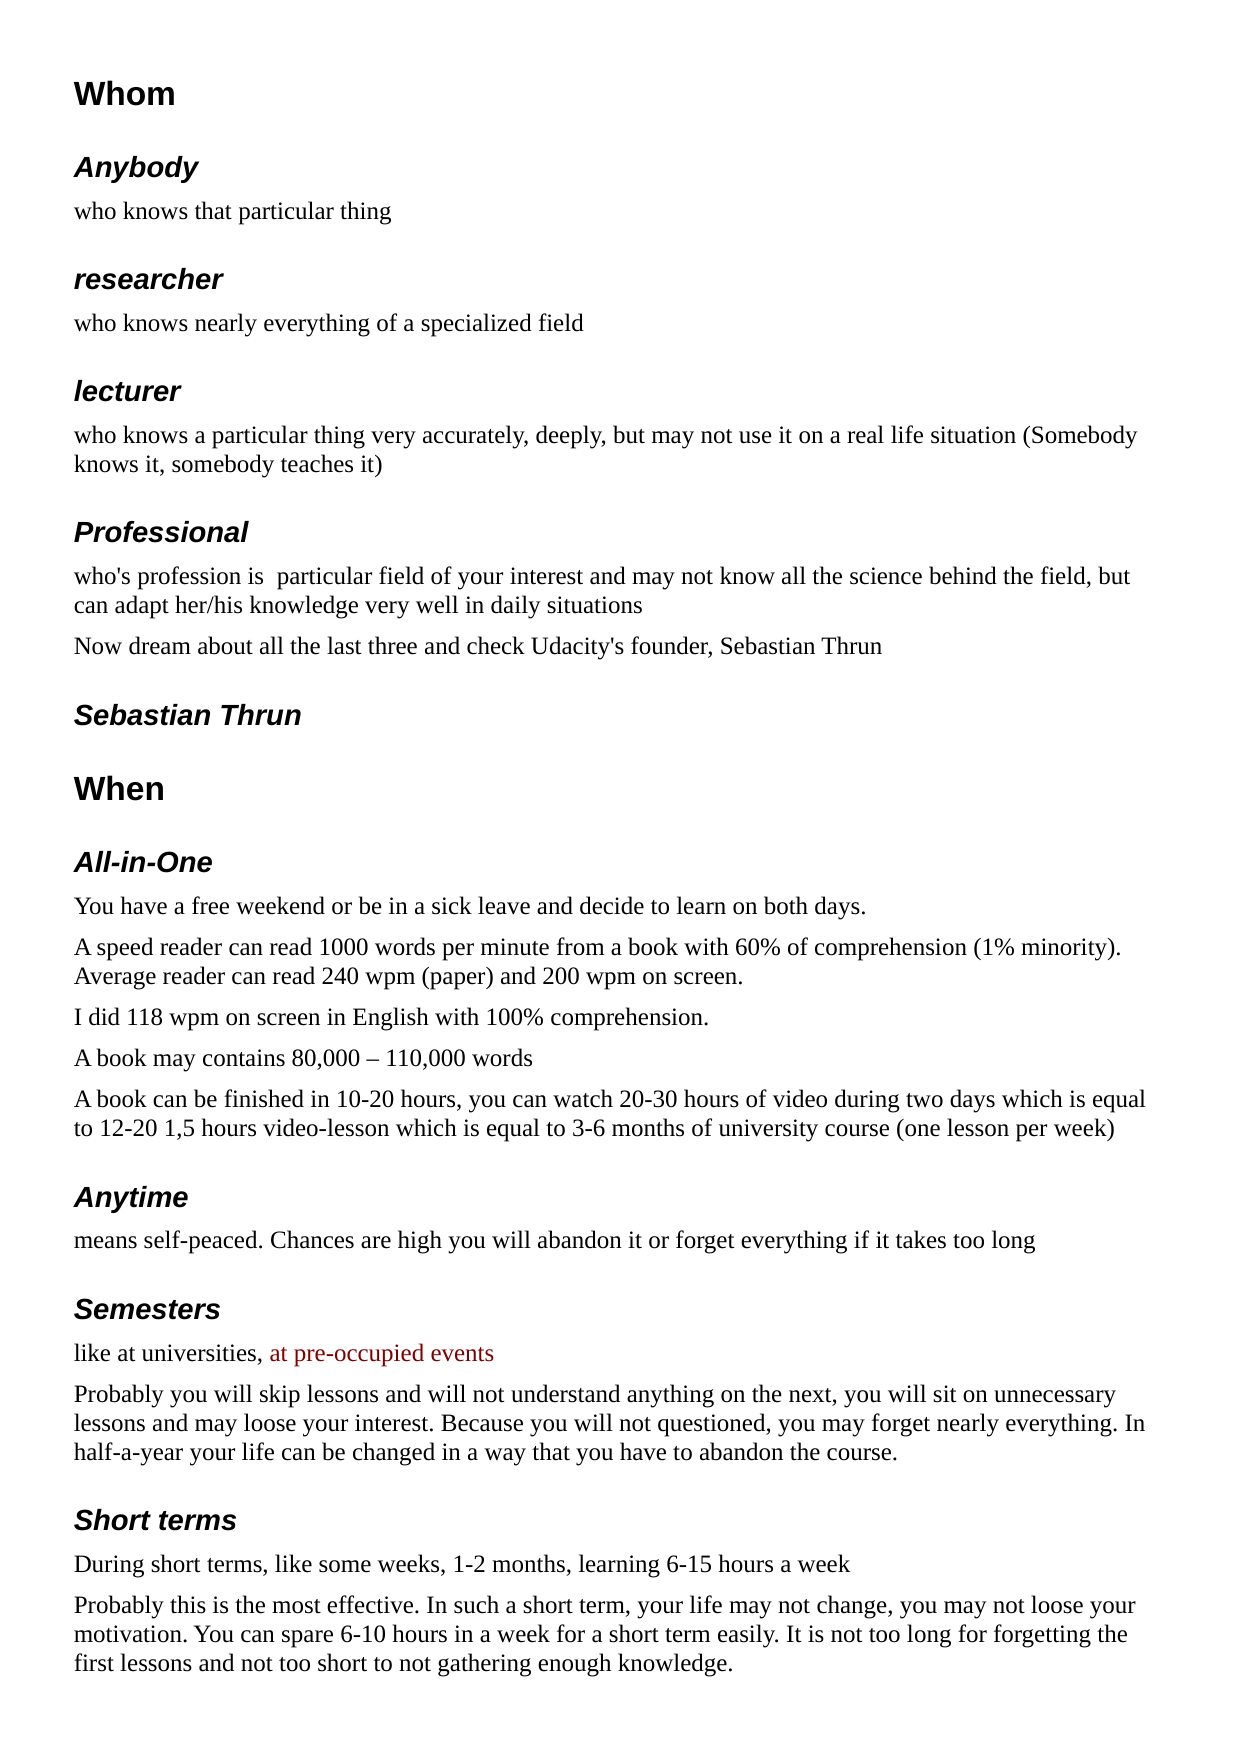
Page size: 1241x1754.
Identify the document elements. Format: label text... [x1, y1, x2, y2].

text who's profession is particular field of your interest and may not know all the science behind the field, but can adapt her/his knowledge very well in daily situations [73, 561, 1167, 619]
subtitle Semesters [73, 1292, 1167, 1325]
text Now dream about all the last three and check Udacity's founder, Sebastian Thrun [73, 631, 1167, 660]
subtitle All-in-One [73, 845, 1167, 878]
text who knows that particular thing [73, 196, 1167, 224]
text I did 118 wpm on screen in English with 100% comprehension. [73, 1002, 1167, 1031]
subtitle lecturer [73, 374, 1167, 408]
text A speed reader can read 1000 words per minute from a book with 60% of comprehension (1% minority). Average reader can read 240 wpm (paper) and 200 wpm on screen. [73, 932, 1167, 989]
text who knows nearly everything of a specialized field [73, 308, 1167, 337]
text who knows a particular thing very accurately, deeply, but may not use it on a real life situation (Somebody knows it, somebody teaches it) [73, 420, 1167, 478]
subtitle Anytime [73, 1179, 1167, 1213]
text Probably you will skip lessons and will not understand anything on the next, you will sit on unnecessary lessons and may loose your interest. Because you will not questioned, you may forget nearly everything. In half-a-year your life can be changed in a way that you have to abandon the course. [73, 1379, 1167, 1465]
subtitle Sebastian Thrun [73, 698, 1167, 731]
text During short terms, like some weeks, 1-2 months, learning 6-15 hours a week [73, 1549, 1167, 1578]
text A book can be finished in 10-20 hours, you can watch 20-30 hours of video during two days which is equal to 12-20 1,5 hours video-lesson which is equal to 3-6 months of university course (one lesson per week) [73, 1084, 1167, 1142]
text You have a free weekend or be in a sick leave and decide to learn on both days. [73, 891, 1167, 919]
subtitle researcher [73, 262, 1167, 296]
subtitle Anybody [73, 150, 1167, 183]
subtitle Professional [73, 515, 1167, 549]
text Probably this is the most effective. In such a short term, your life may not change, you may not loose your motivation. You can spare 6-10 hours in a week for a short term easily. It is not too long for forgetting the first lessons and not too short to not gathering enough knowledge. [73, 1590, 1167, 1676]
text like at universities, at pre-occupied events [73, 1338, 1167, 1367]
text A book may contains 80,000 – 110,000 words [73, 1043, 1167, 1072]
subtitle When [73, 769, 1167, 807]
subtitle Whom [73, 73, 1167, 112]
subtitle Short terms [73, 1503, 1167, 1536]
text means self-peaced. Chances are high you will abandon it or forget everything if it takes too long [73, 1226, 1167, 1254]
